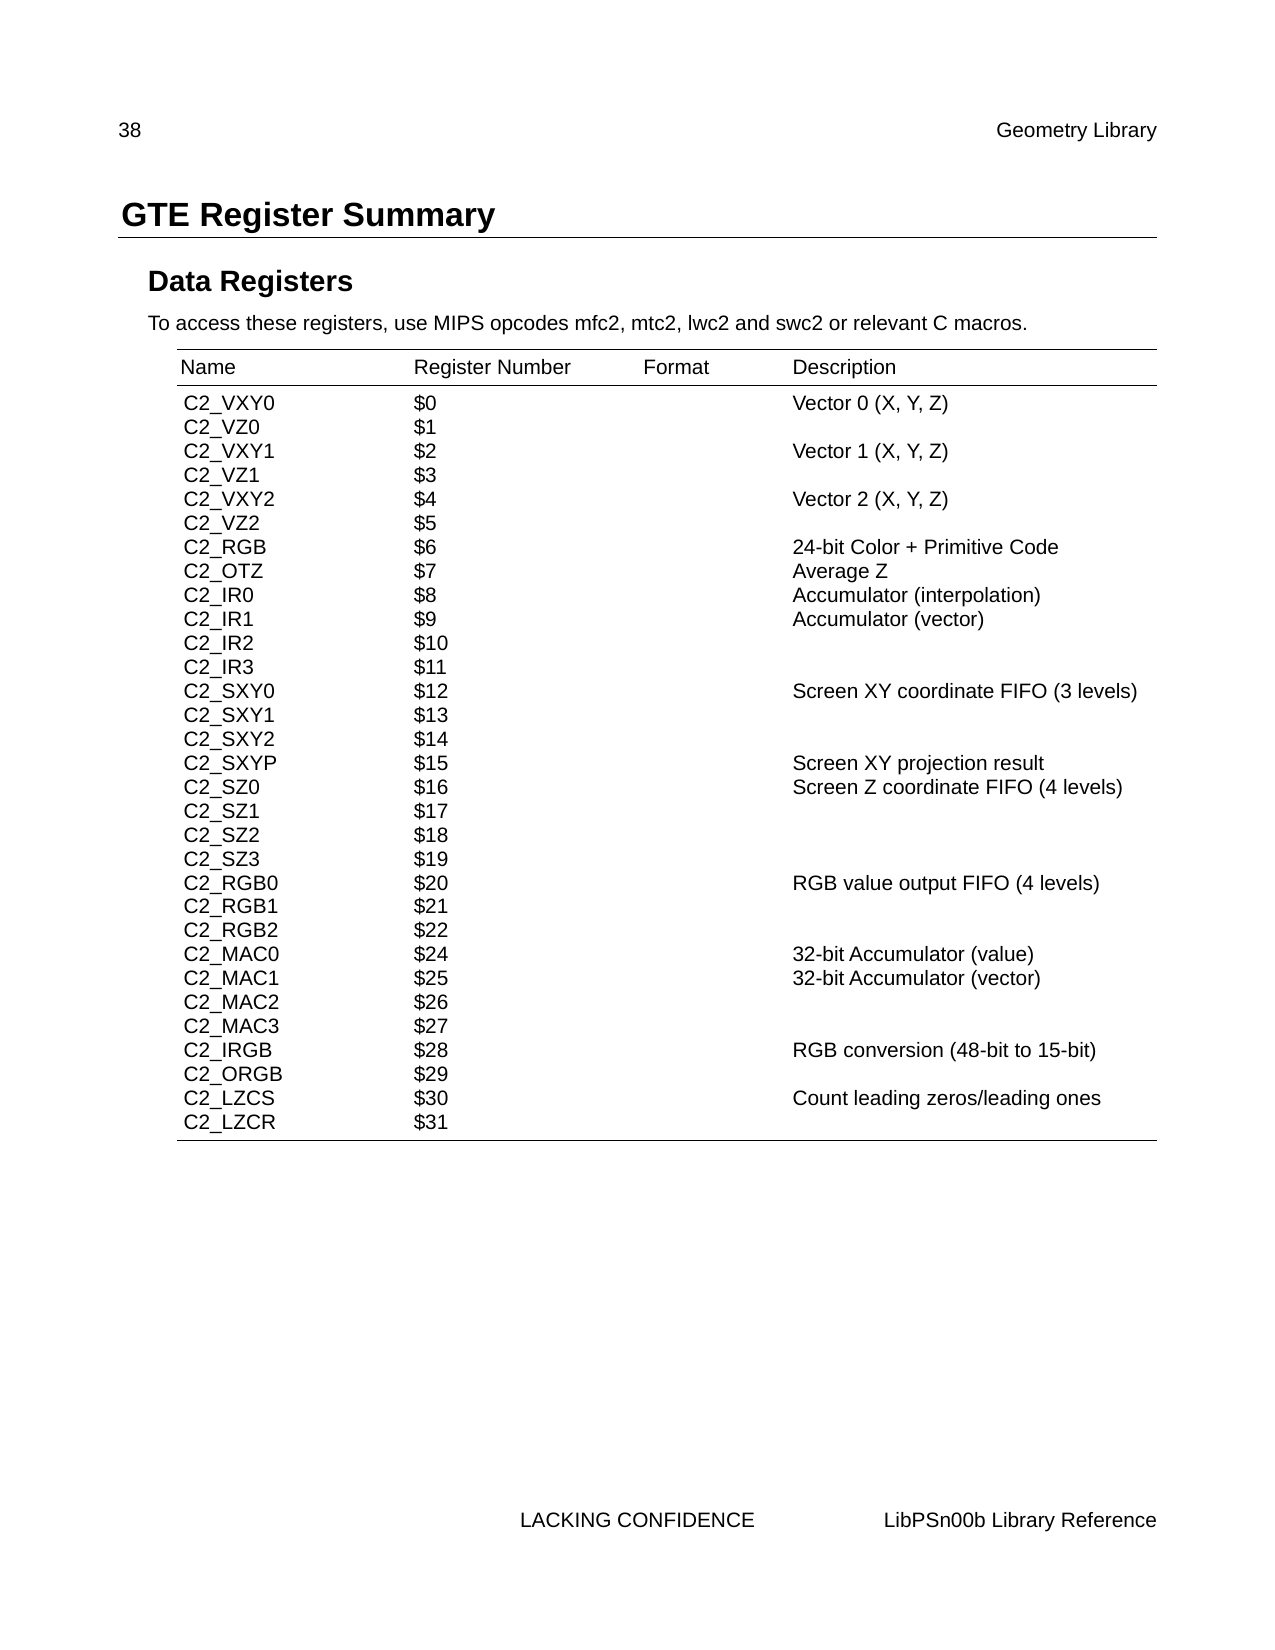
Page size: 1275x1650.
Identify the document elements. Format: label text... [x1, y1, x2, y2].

text C2_IR0 $8 Accumulator (interpolation) [177, 577, 1157, 601]
text C2_SXY2 $14 [177, 721, 1157, 744]
text C2_IR3 $11 [177, 649, 1157, 673]
subtitle Data Registers [148, 264, 1157, 298]
text C2_RGB1 $21 [177, 888, 1157, 912]
text C2_VZ2 $5 [177, 505, 1157, 529]
text C2_IR2 $10 [177, 625, 1157, 649]
subtitle GTE Register Summary [118, 192, 1157, 237]
text C2_VXY0 $0 Vector 0 (X, Y, Z) [177, 386, 1157, 409]
text C2_LZCR $31 [177, 1104, 1157, 1140]
text C2_IRGB $28 RGB conversion (48-bit to 15-bit) [177, 1032, 1157, 1056]
text C2_VXY2 $4 Vector 2 (X, Y, Z) [177, 481, 1157, 505]
text Name Register Number Format Description [177, 350, 1157, 379]
text C2_VZ0 $1 [177, 409, 1157, 433]
text C2_SZ2 $18 [177, 816, 1157, 840]
text C2_MAC1 $25 32-bit Accumulator (vector) [177, 960, 1157, 984]
text C2_RGB0 $20 RGB value output FIFO (4 levels) [177, 864, 1157, 888]
text C2_MAC3 $27 [177, 1008, 1157, 1032]
text C2_ORGB $29 [177, 1056, 1157, 1080]
text C2_SZ1 $17 [177, 792, 1157, 816]
text To access these registers, use MIPS opcodes mfc2, mtc2, lwc2 and swc2 or relevant C macros. [148, 310, 1157, 334]
text C2_MAC0 $24 32-bit Accumulator (value) [177, 936, 1157, 960]
text C2_LZCS $30 Count leading zeros/leading ones [177, 1080, 1157, 1104]
text C2_SZ0 $16 Screen Z coordinate FIFO (4 levels) [177, 768, 1157, 792]
text C2_RGB $6 24-bit Color + Primitive Code [177, 529, 1157, 553]
text C2_SXY1 $13 [177, 697, 1157, 721]
text C2_MAC2 $26 [177, 984, 1157, 1008]
text C2_SXY0 $12 Screen XY coordinate FIFO (3 levels) [177, 673, 1157, 697]
text C2_OTZ $7 Average Z [177, 553, 1157, 577]
text C2_SXYP $15 Screen XY projection result [177, 744, 1157, 768]
text C2_RGB2 $22 [177, 912, 1157, 936]
text C2_VZ1 $3 [177, 457, 1157, 481]
text C2_VXY1 $2 Vector 1 (X, Y, Z) [177, 433, 1157, 457]
text C2_SZ3 $19 [177, 840, 1157, 864]
text C2_IR1 $9 Accumulator (vector) [177, 601, 1157, 625]
